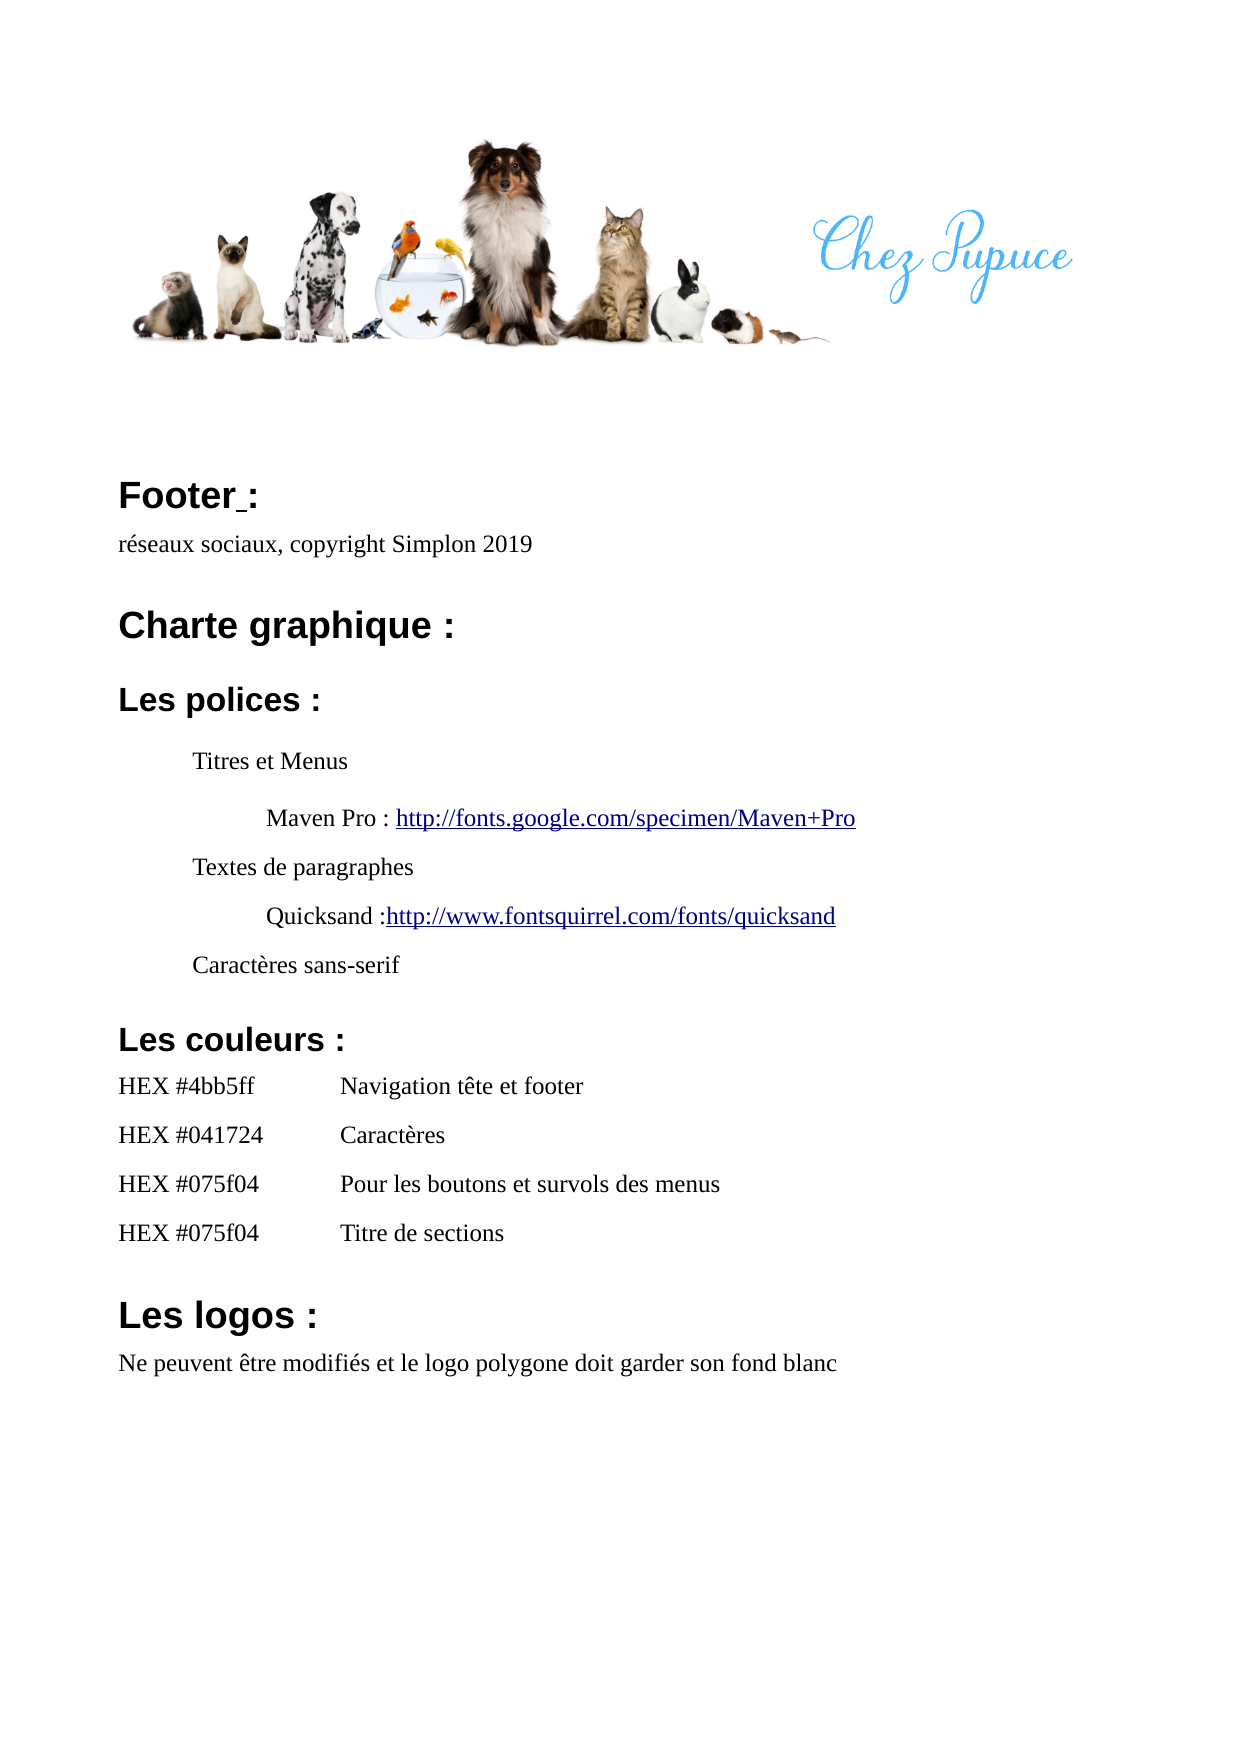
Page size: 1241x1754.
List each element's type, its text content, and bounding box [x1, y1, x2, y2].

text Ne peuvent être modifiés et le logo polygone doit garder son fond blanc [118, 1348, 1122, 1377]
subtitle Les polices : [118, 680, 1122, 718]
subtitle Les logos : [118, 1292, 1122, 1336]
text réseaux sociaux, copyright Simplon 2019 [118, 529, 1122, 557]
text Textes de paragraphes [118, 852, 1122, 881]
text HEX #041724 Caractères [118, 1120, 1122, 1149]
text HEX #075f04 Titre de sections [118, 1218, 1122, 1247]
text HEX #4bb5ff Navigation tête et footer [118, 1071, 1122, 1100]
picture [121, 135, 1116, 352]
subtitle Charte graphique : [118, 603, 1122, 646]
text Caractères sans-serif [118, 950, 1122, 979]
text Quicksand :http://www.fontsquirrel.com/fonts/quicksand [118, 901, 1122, 930]
subtitle Les couleurs : [118, 1020, 1122, 1059]
text Titres et Menus [118, 731, 1122, 779]
subtitle Footer : [118, 472, 1122, 516]
text HEX #075f04 Pour les boutons et survols des menus [118, 1169, 1122, 1198]
text Maven Pro : http://fonts.google.com/specimen/Maven+Pro [118, 803, 1122, 832]
